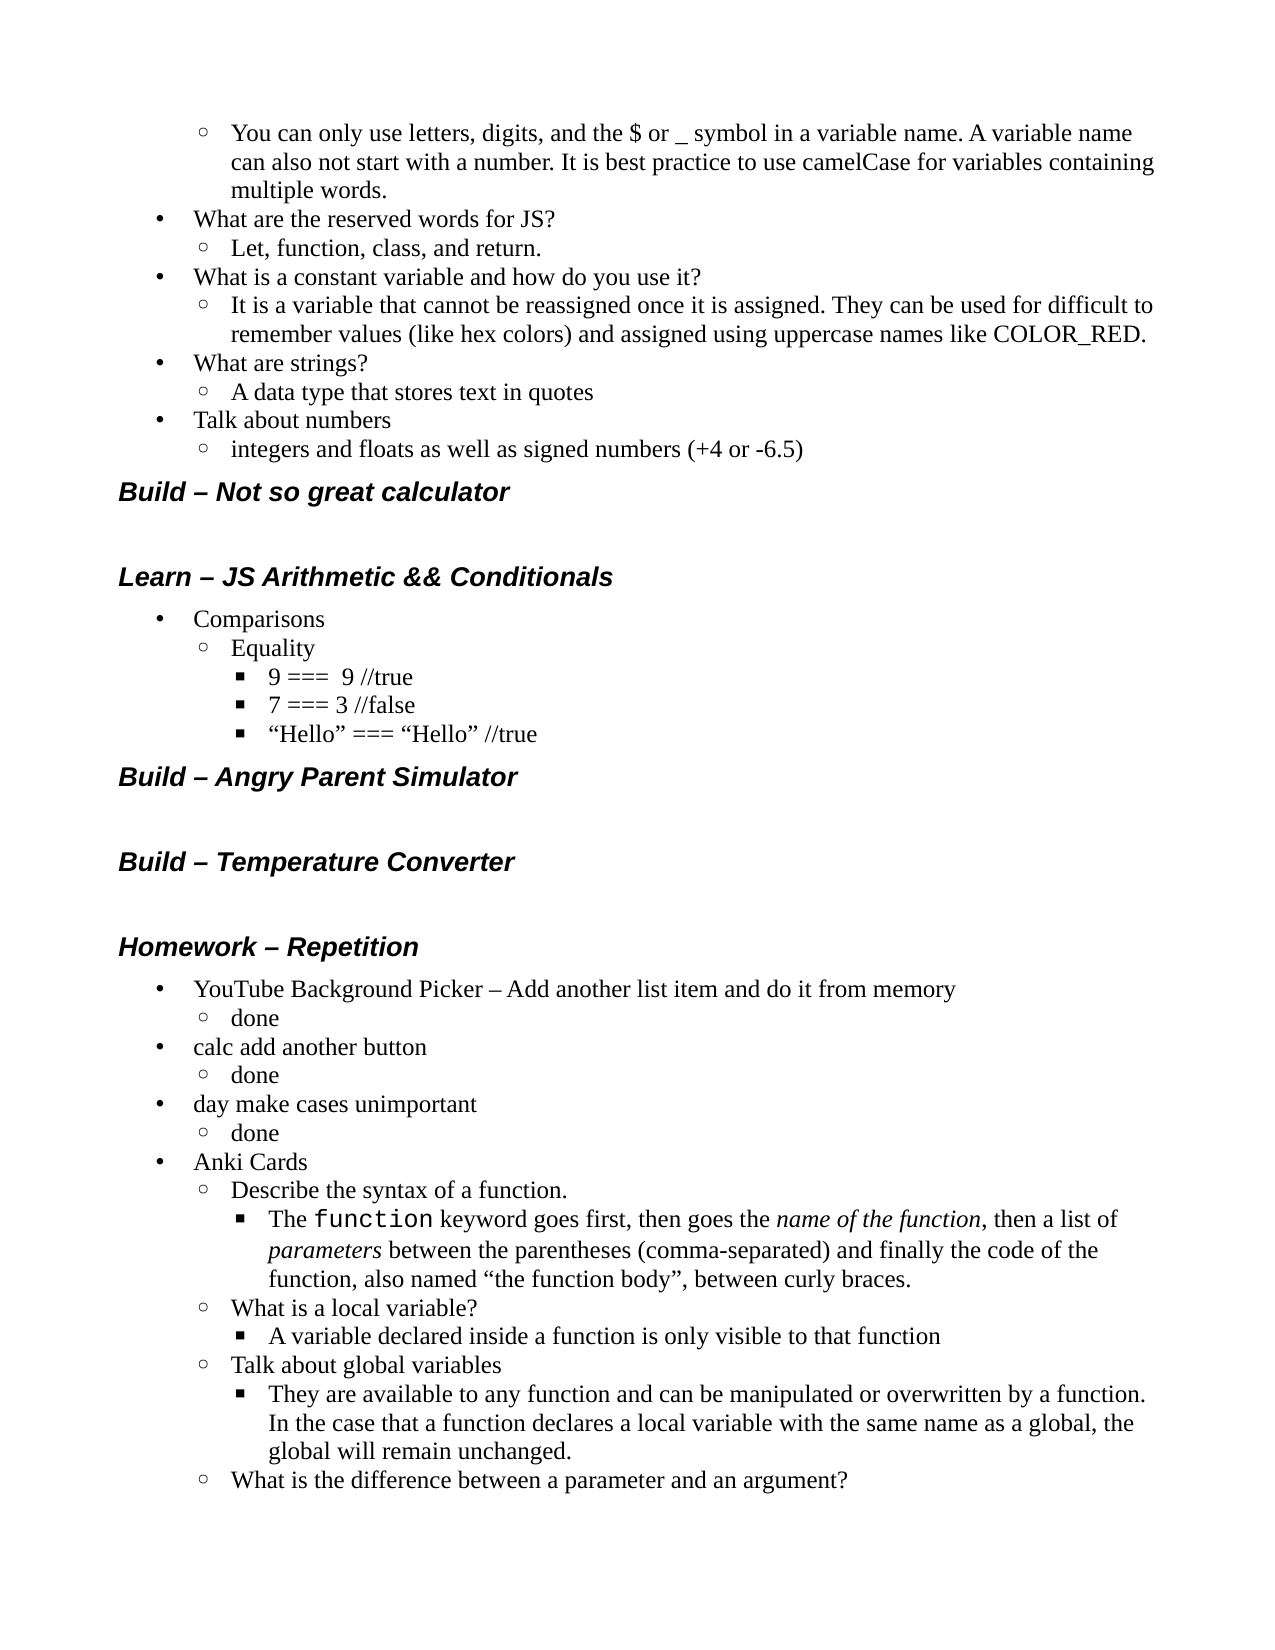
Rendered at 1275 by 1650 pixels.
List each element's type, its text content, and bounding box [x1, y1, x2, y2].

list integers and floats as well as signed numbers (+4 or -6.5) [193, 434, 1157, 463]
subtitle Learn – JS Arithmetic && Conditionals [118, 561, 1157, 592]
list done [193, 1061, 1157, 1089]
subtitle Homework – Repetition [118, 931, 1157, 962]
subtitle Build – Temperature Converter [118, 846, 1157, 877]
list done [193, 1003, 1157, 1032]
list A variable declared inside a function is only visible to that function [231, 1321, 1157, 1350]
list “Hello” === “Hello” //true [231, 719, 1157, 748]
list Let, function, class, and return. [193, 233, 1157, 262]
list What is the difference between a parameter and an argument? [193, 1465, 1157, 1494]
list What is a constant variable and how do you use it? [156, 262, 1157, 291]
list done [193, 1118, 1157, 1147]
list 9 === 9 //true [231, 662, 1157, 691]
list Describe the syntax of a function. [193, 1176, 1157, 1204]
list YouTube Background Picker – Add another list item and do it from memory [156, 974, 1157, 1003]
list What are strings? [156, 348, 1157, 377]
list Anki Cards [156, 1147, 1157, 1176]
list It is a variable that cannot be reassigned once it is assigned. They can be used for difficult to remember values (like hex colors) and assigned using uppercase names like COLOR_RED. [193, 291, 1157, 348]
subtitle Build – Angry Parent Simulator [118, 761, 1157, 792]
list Talk about numbers [156, 406, 1157, 434]
list The function keyword goes first, then goes the name of the function, then a list of parameters between the parentheses (comma-separated) and finally the code of the function, also named “the function body”, between curly braces. [231, 1204, 1157, 1293]
list You can only use letters, digits, and the $ or _ symbol in a variable name. A variable name can also not start with a number. It is best practice to use camelCase for variables containing multiple words. [193, 118, 1157, 204]
list calc add another button [156, 1032, 1157, 1061]
list Equality [193, 633, 1157, 662]
subtitle Build – Not so great calculator [118, 476, 1157, 507]
list They are available to any function and can be manipulated or overwritten by a function. In the case that a function declares a local variable with the same name as a global, the global will remain unchanged. [231, 1379, 1157, 1465]
list 7 === 3 //false [231, 691, 1157, 719]
list day make cases unimportant [156, 1089, 1157, 1118]
list A data type that stores text in quotes [193, 377, 1157, 406]
list What are the reserved words for JS? [156, 204, 1157, 233]
list Talk about global variables [193, 1350, 1157, 1379]
list What is a local variable? [193, 1293, 1157, 1321]
list Comparisons [156, 604, 1157, 633]
